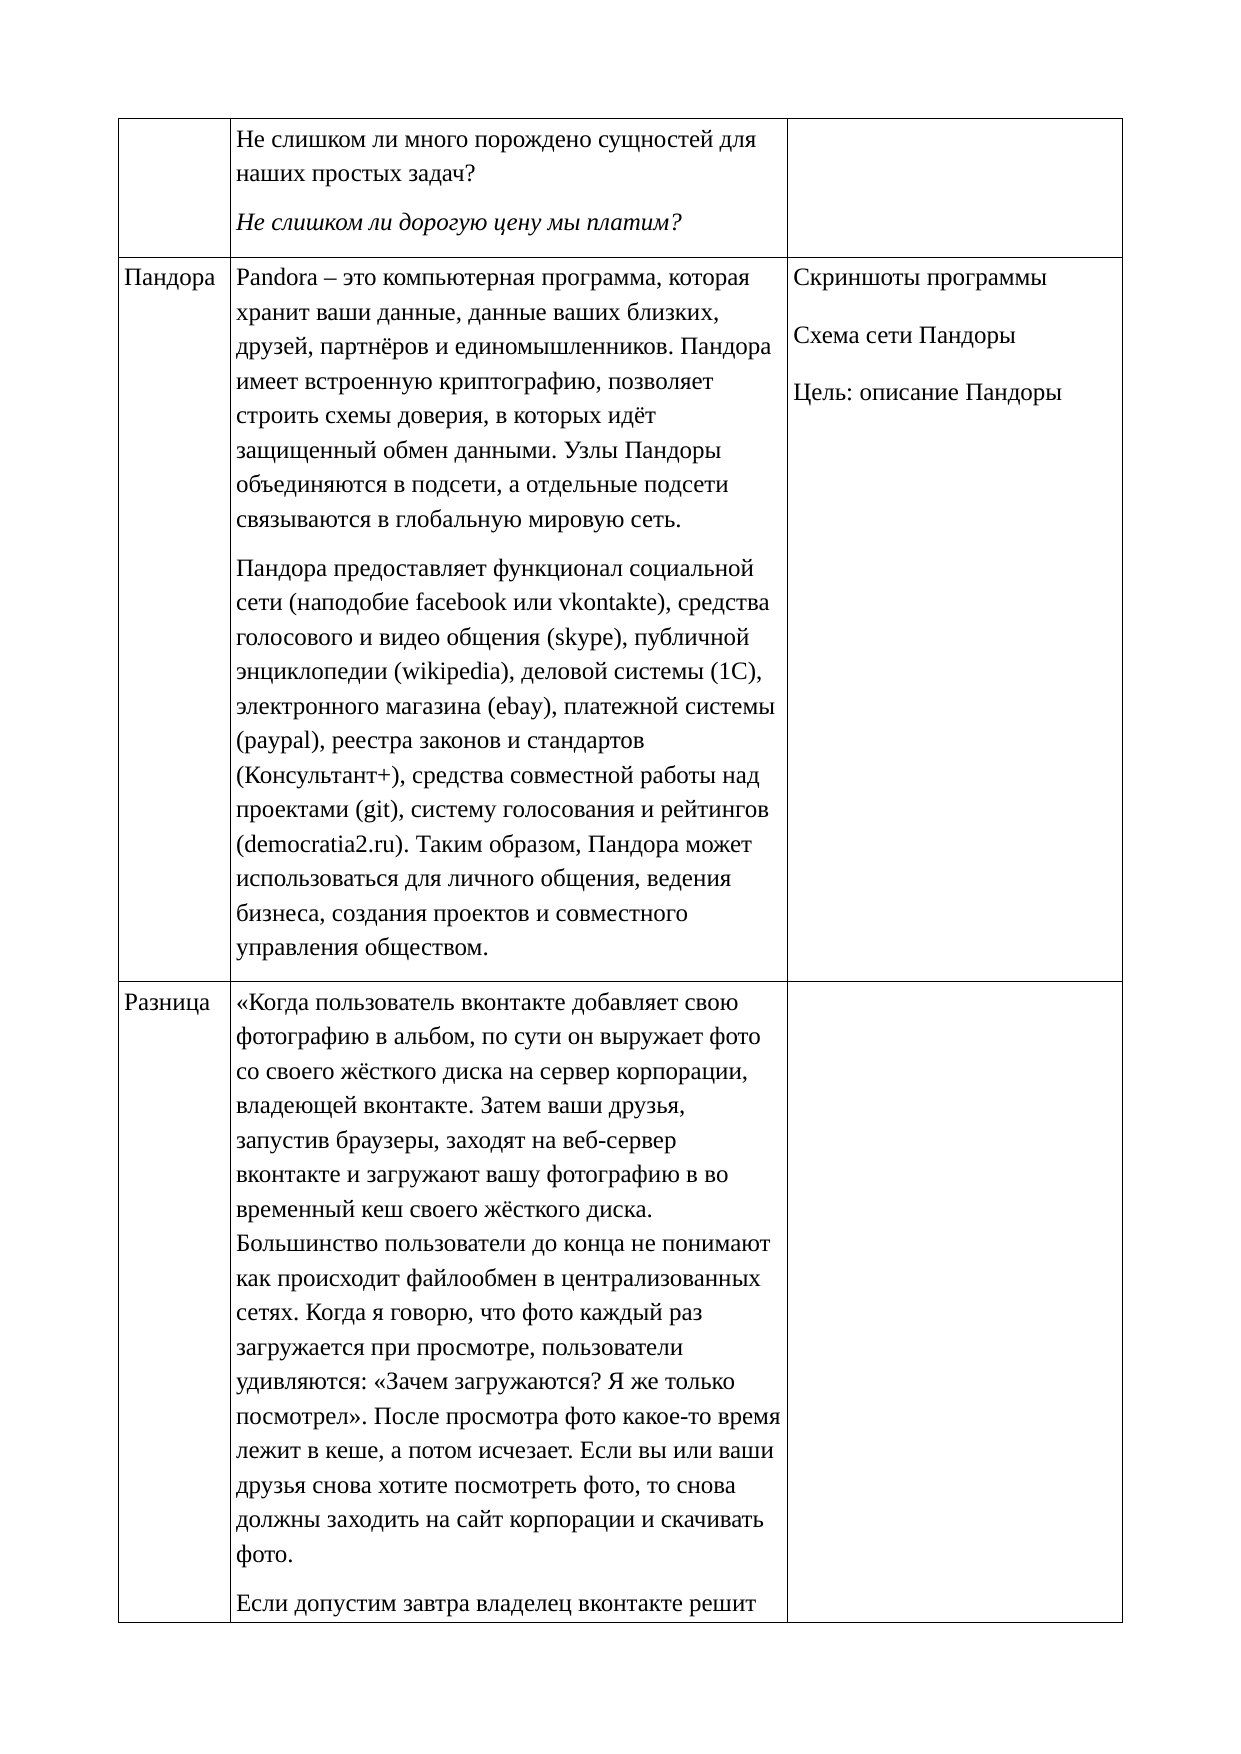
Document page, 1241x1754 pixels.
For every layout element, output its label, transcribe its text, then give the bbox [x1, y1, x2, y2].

table_cell «Когда пользователь вконтакте добавляет свою фотографию в альбом, по сути он выружает фото со своего жёсткого диска на сервер корпорации, владеющей вконтакте. Затем ваши друзья, запустив браузеры, заходят на веб-сервер вконтакте и загружают вашу фотографию в во временный кеш своего жёсткого диска. Большинство пользователи до конца не понимают как происходит файлообмен в централизованных сетях. Когда я говорю, что фото каждый раз загружается при просмотре, пользователи удивляются: «Зачем загружаются? Я же только посмотрел». После просмотра фото какое-то время лежит в кеше, а потом исчезает. Если вы или ваши друзья снова хотите посмотреть фото, то снова должны заходить на сайт корпорации и скачивать фото. Если допустим завтра владелец вконтакте решит [231, 982, 787, 1622]
table_cell Скриншоты программы Схема сети Пандоры Цель: описание Пандоры [788, 258, 1122, 981]
table_cell Пандора [119, 258, 230, 981]
table_cell Разница [119, 982, 230, 1622]
table_cell [788, 119, 1122, 257]
table_cell [119, 119, 230, 257]
table_cell Pandora – это компьютерная программа, которая хранит ваши данные, данные ваших близких, друзей, партнёров и единомышленников. Пандора имеет встроенную криптографию, позволяет строить схемы доверия, в которых идёт защищенный обмен данными. Узлы Пандоры объединяются в подсети, а отдельные подсети связываются в глобальную мировую сеть. Пандора предоставляет функционал социальной сети (наподобие facebook или vkontakte), средства голосового и видео общения (skype), публичной энциклопедии (wikipedia), деловой системы (1C), электронного магазина (ebay), платежной системы (paypal), реестра законов и стандартов (Консультант+), средства совместной работы над проектами (git), систему голосования и рейтингов (democratia2.ru). Таким образом, Пандора может использоваться для личного общения, ведения бизнеса, создания проектов и совместного управления обществом. [231, 258, 787, 981]
table_cell [788, 982, 1122, 1622]
table_cell Не слишком ли много порождено сущностей для наших простых задач? Не слишком ли дорогую цену мы платим? [231, 119, 787, 257]
